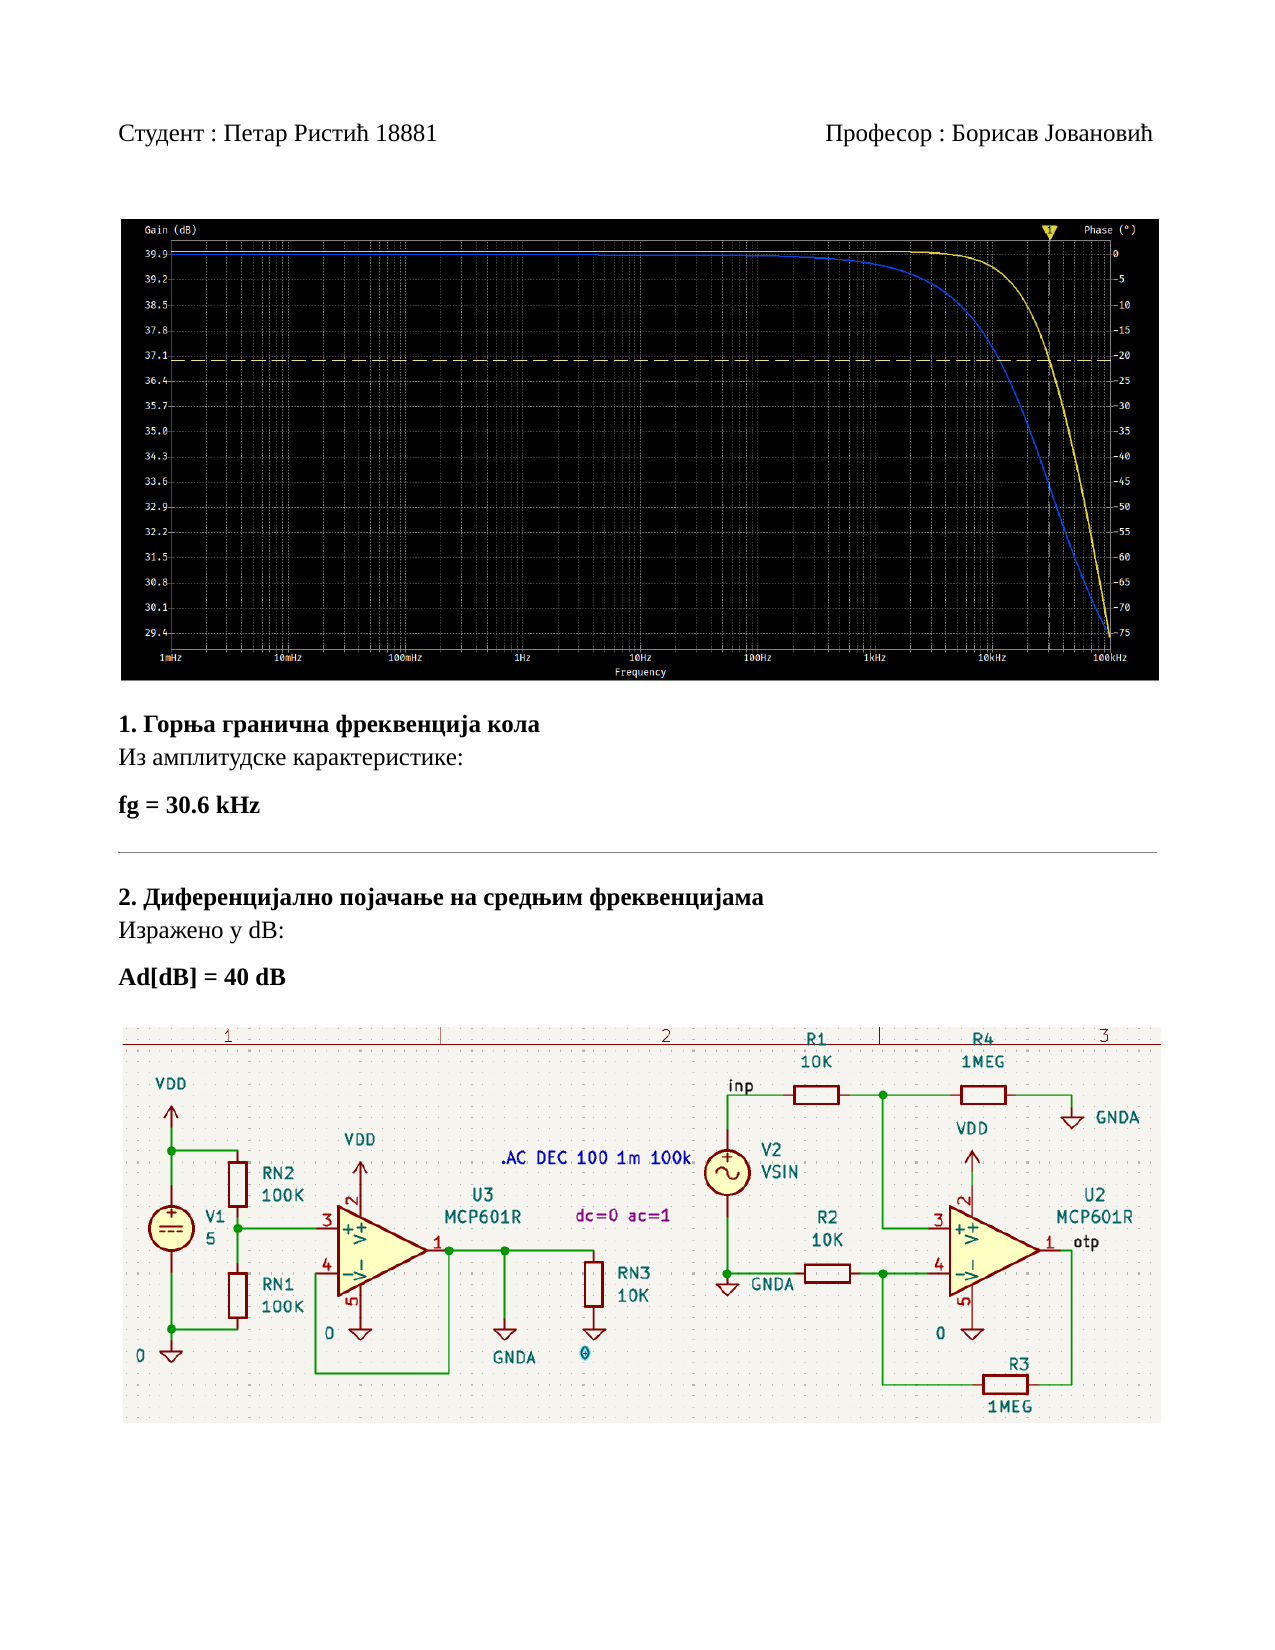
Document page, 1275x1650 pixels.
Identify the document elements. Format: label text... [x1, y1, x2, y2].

text 1. Горња гранична фреквенција кола Из амплитудске карактеристике: [118, 709, 1157, 771]
text 2. Диференцијално појачање на средњим фреквенцијама Изражено у dB: [118, 882, 1157, 944]
picture [120, 218, 1159, 681]
text fg = 30.6 kHz [118, 790, 1157, 819]
picture [122, 1027, 1162, 1423]
text Ad[dB] = 40 dB [118, 962, 1157, 991]
